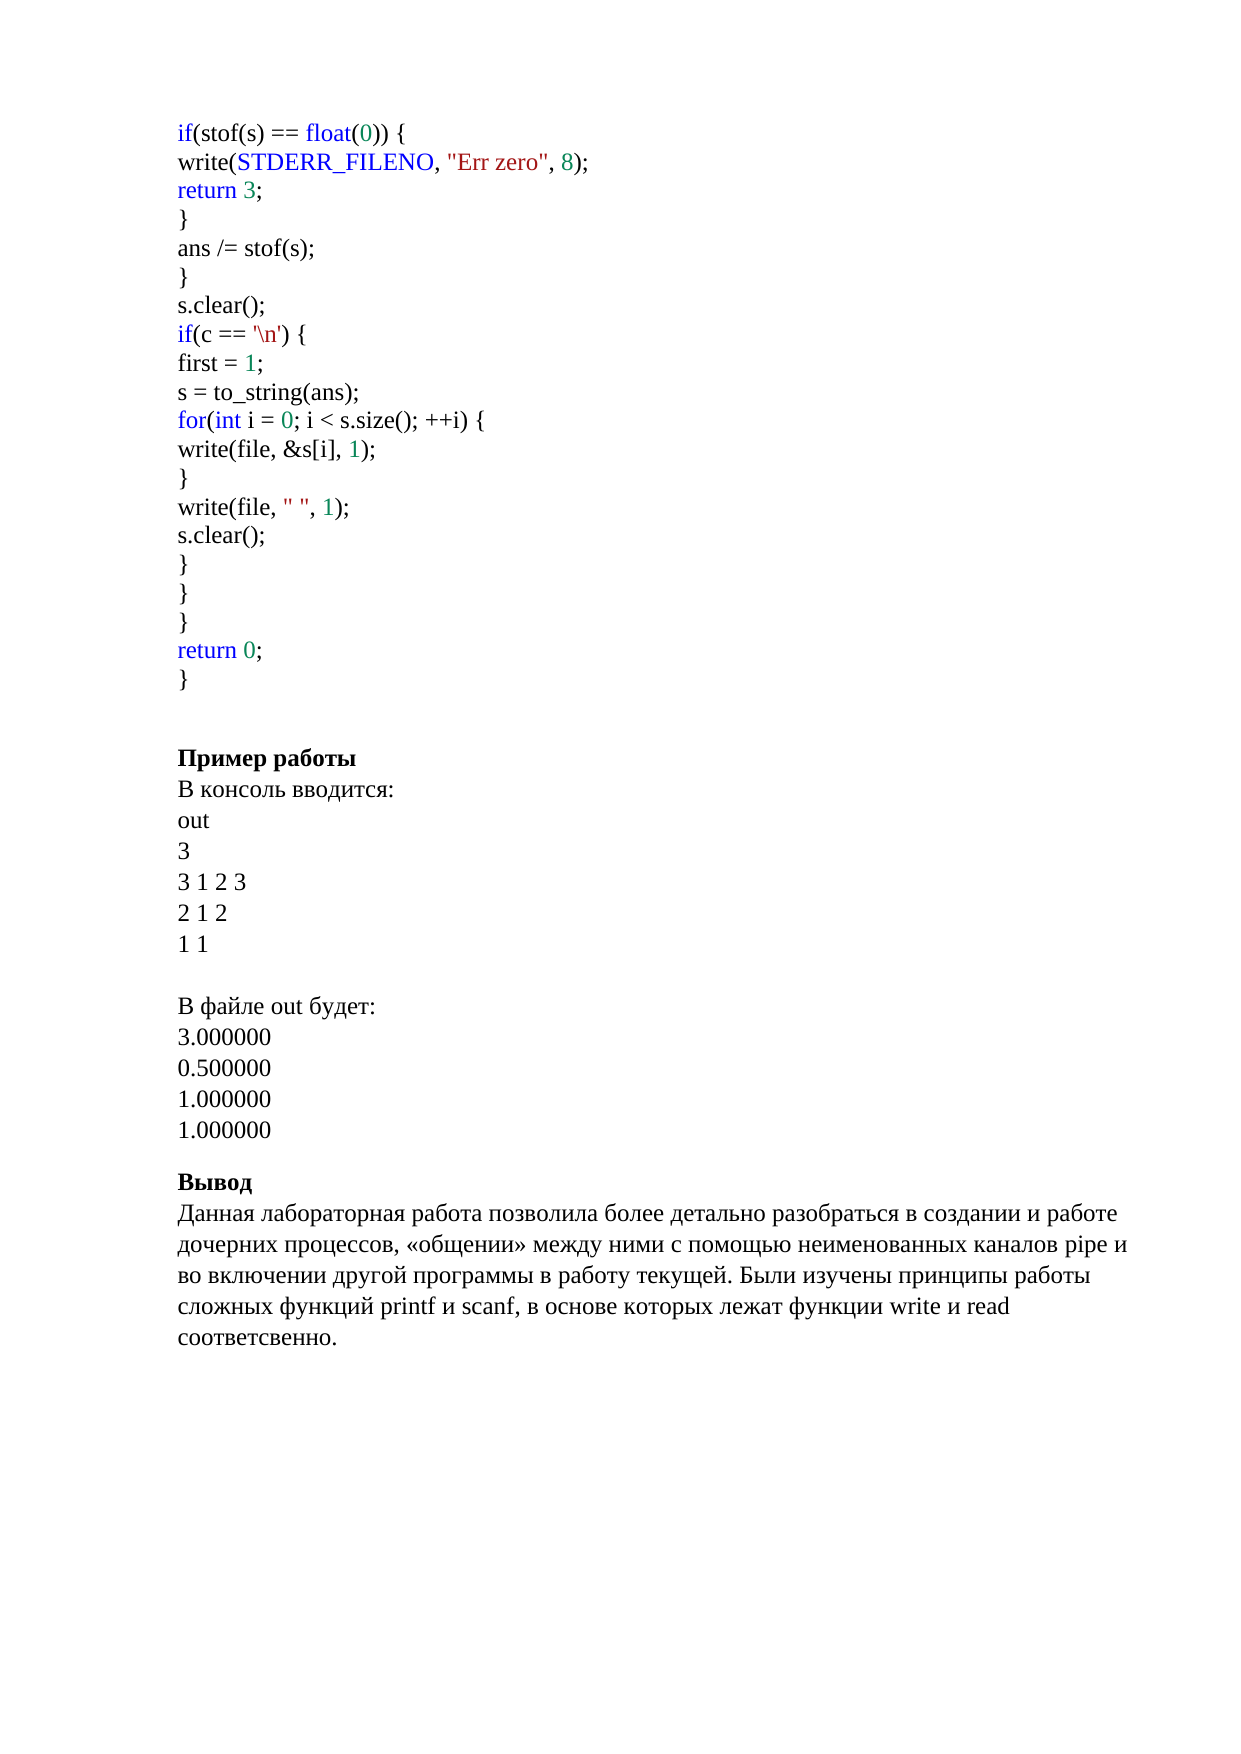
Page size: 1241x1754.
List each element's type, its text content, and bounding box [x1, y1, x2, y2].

text } [177, 607, 1152, 636]
text if(stof(s) == float(0)) { [177, 118, 1152, 147]
text Данная лабораторная работа позволила более детально разобраться в создании и работе дочерних процессов, «общении» между ними с помощью неименованных каналов pipe и во включении другой программы в работу текущей. Были изучены принципы работы сложных функций printf и scanf, в основе которых лежат функции write и read соответсвенно. [177, 1198, 1152, 1351]
text write(STDERR_FILENO, "Err zero", 8); [177, 147, 1152, 176]
text } [177, 463, 1152, 492]
text s = to_string(ans); [177, 377, 1152, 406]
text } [177, 204, 1152, 233]
text write(file, &s[i], 1); [177, 434, 1152, 463]
text } [177, 549, 1152, 578]
text first = 1; [177, 348, 1152, 377]
text write(file, " ", 1); [177, 492, 1152, 521]
text 3.000000 [177, 1022, 1152, 1051]
text 2 1 2 [177, 898, 1152, 927]
text return 0; [177, 636, 1152, 664]
text for(int i = 0; i < s.size(); ++i) { [177, 406, 1152, 434]
text } [177, 578, 1152, 607]
text В консоль вводится: [177, 774, 1152, 802]
text s.clear(); [177, 521, 1152, 549]
text } [177, 262, 1152, 291]
text В файле out будет: [177, 991, 1152, 1020]
text 3 1 2 3 [177, 867, 1152, 896]
text 1.000000 [177, 1084, 1152, 1113]
subtitle Пример работы [177, 743, 1152, 771]
text 1.000000 [177, 1115, 1152, 1144]
text } [177, 664, 1152, 693]
text if(c == '\n') { [177, 319, 1152, 348]
subtitle Вывод [177, 1167, 1152, 1196]
text ans /= stof(s); [177, 233, 1152, 262]
text out [177, 805, 1152, 833]
text return 3; [177, 176, 1152, 204]
text 0.500000 [177, 1053, 1152, 1082]
text 1 1 [177, 929, 1152, 958]
text s.clear(); [177, 291, 1152, 319]
text 3 [177, 836, 1152, 864]
